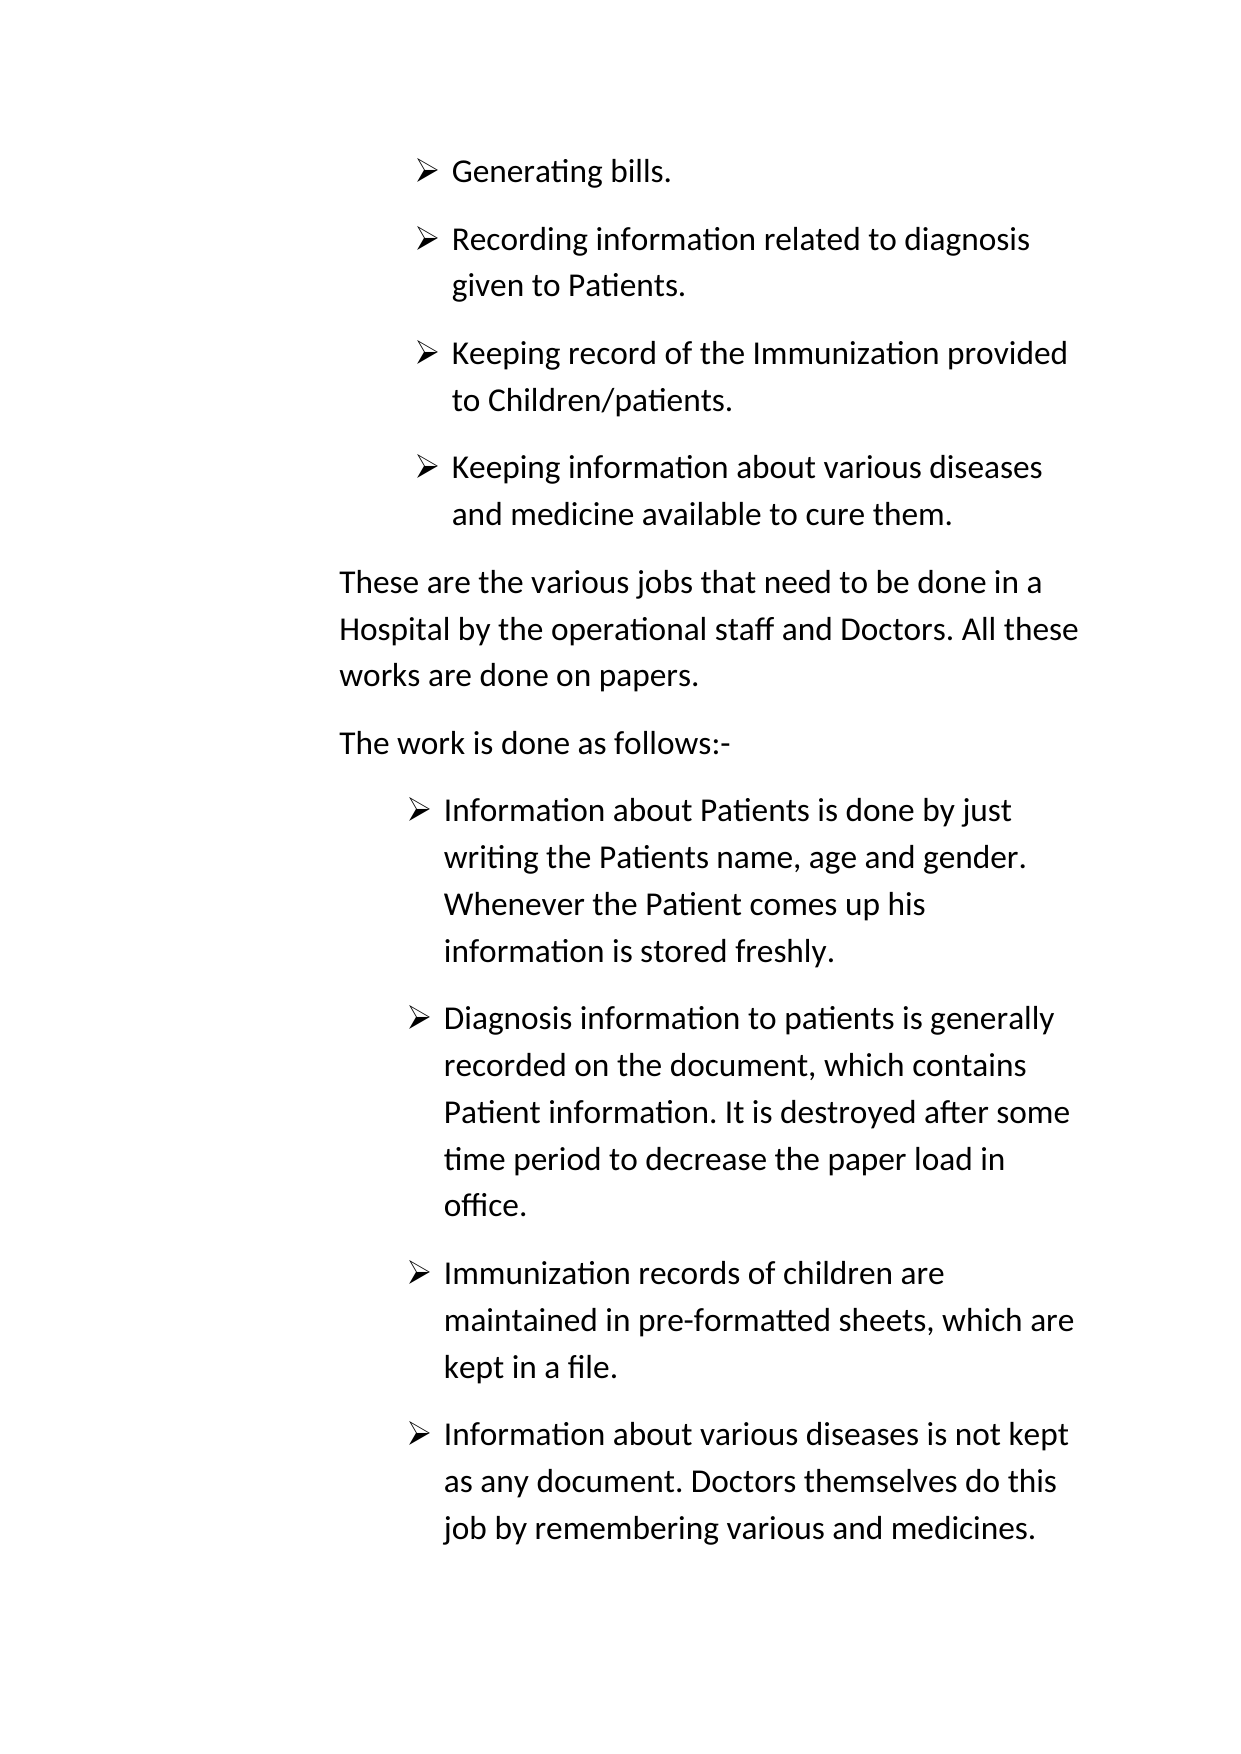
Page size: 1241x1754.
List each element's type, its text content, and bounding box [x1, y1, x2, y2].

list Generating bills. [414, 150, 1090, 191]
list Keeping record of the Immunization provided to Children/patients. [414, 332, 1090, 419]
list Information about various diseases is not kept as any document. Doctors themselves do this job by remembering various and medicines. [406, 1413, 1090, 1547]
list Immunization records of children are maintained in pre-formatted sheets, which are kept in a file. [406, 1252, 1090, 1386]
list Recording information related to diagnosis given to Patients. [414, 218, 1090, 305]
text These are the various jobs that need to be done in a Hospital by the operational staff and Doctors. All these works are done on papers. [339, 561, 1090, 695]
list Diagnosis information to patients is generally recorded on the document, which contains Patient information. It is destroyed after some time period to decrease the paper load in office. [406, 997, 1090, 1225]
list Keeping information about various diseases and medicine available to cure them. [414, 446, 1090, 534]
list Information about Patients is done by just writing the Patients name, age and gender. Whenever the Patient comes up his information is stored freshly. [406, 789, 1090, 971]
text The work is done as follows:- [339, 722, 1090, 763]
